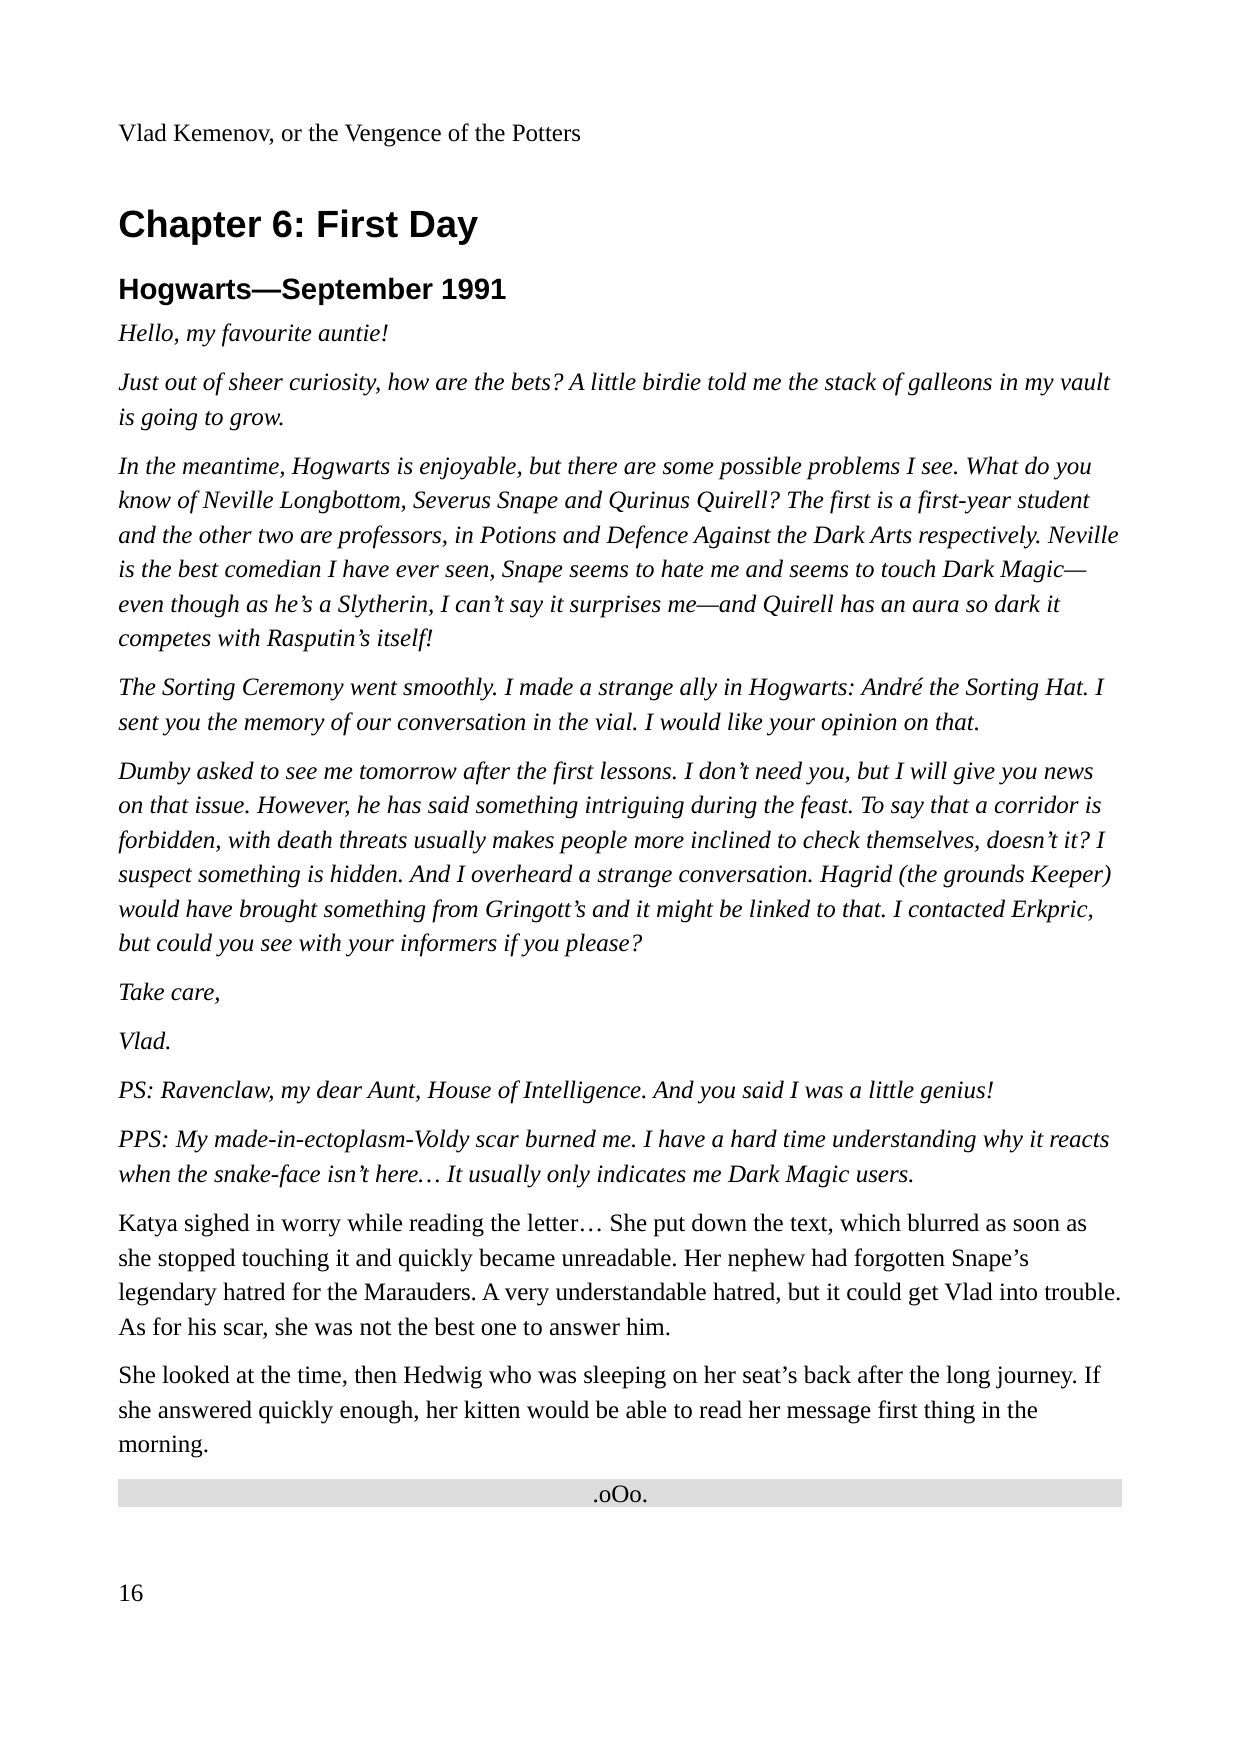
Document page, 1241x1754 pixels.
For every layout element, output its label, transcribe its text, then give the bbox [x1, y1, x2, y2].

text PPS: My made-in-ectoplasm-Voldy scar burned me. I have a hard time understanding why it reacts when the snake-face isn’t here… It usually only indicates me Dark Magic users. [118, 1124, 1122, 1188]
text She looked at the time, then Hedwig who was sleeping on her seat’s back after the long journey. If she answered quickly enough, her kitten would be able to read her message first thing in the morning. [118, 1361, 1122, 1458]
text Dumby asked to see me tomorrow after the first lessons. I don’t need you, but I will give you news on that issue. However, he has said something intriguing during the feast. To say that a corridor is forbidden, with death threats usually makes people more inclined to check themselves, doesn’t it? I suspect something is hidden. And I overheard a strange conversation. Hagrid (the grounds Keeper) would have brought something from Gringott’s and it might be linked to that. I contacted Erkpric, but could you see with your informers if you please? [118, 756, 1122, 957]
text .oOo. [118, 1479, 1122, 1507]
text The Sorting Ceremony went smoothly. I made a strange ally in Hogwarts: André the Sorting Hat. I sent you the memory of our conversation in the vial. I would like your opinion on that. [118, 672, 1122, 736]
text Katya sighed in worry while reading the letter… She put down the text, which blurred as soon as she stopped touching it and quickly became unreadable. Her nephew had forgotten Snape’s legendary hatred for the Marauders. A very understandable hatred, but it could get Vlad into trouble. As for his scar, she was not the best one to answer him. [118, 1208, 1122, 1340]
text Just out of sheer curiosity, how are the bets? A little birdie told me the stack of galleons in my vault is going to grow. [118, 367, 1122, 431]
subtitle Chapter 6: First Day [118, 201, 1122, 245]
subtitle Hogwarts—September 1991 [118, 272, 1122, 306]
text PS: Ravenclaw, my dear Aunt, House of Intelligence. And you said I was a little genius! [118, 1076, 1122, 1104]
text Vlad. [118, 1026, 1122, 1055]
text In the meantime, Hogwarts is enjoyable, but there are some possible problems I see. What do you know of Neville Longbottom, Severus Snape and Qurinus Quirell? The first is a first-year student and the other two are professors, in Potions and Defence Against the Dark Arts respectively. Neville is the best comedian I have ever seen, Snape seems to hate me and seems to touch Dark Magic—even though as he’s a Slytherin, I can’t say it surprises me—and Quirell has an aura so dark it competes with Rasputin’s itself! [118, 451, 1122, 652]
text Hello, my favourite auntie! [118, 318, 1122, 347]
text Take care, [118, 977, 1122, 1006]
